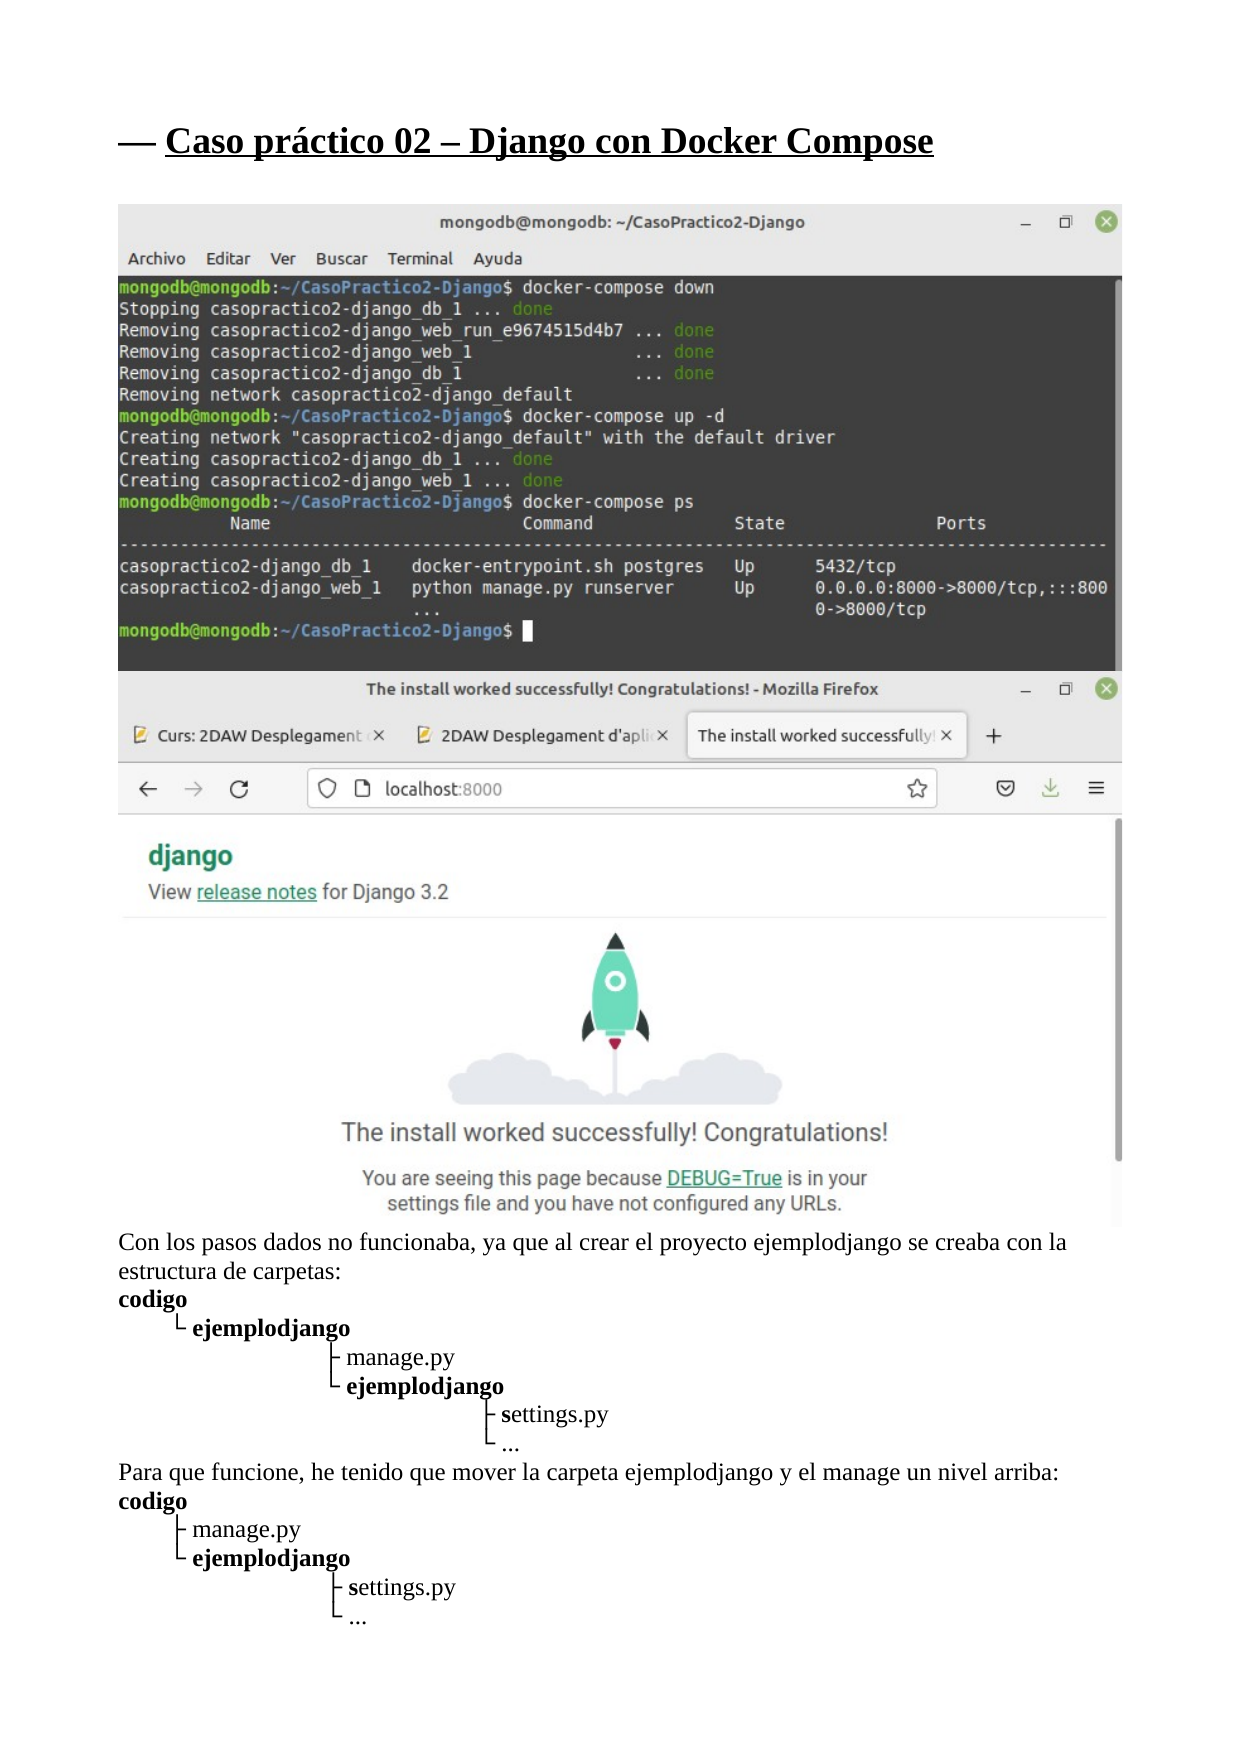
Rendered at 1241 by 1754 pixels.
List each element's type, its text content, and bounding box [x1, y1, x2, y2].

text codigo [118, 1284, 1122, 1313]
text ├ settings.py [118, 1399, 485, 1428]
text └ ... [118, 1601, 1122, 1629]
text ├ settings.py [487, 1399, 1122, 1428]
text ├ settings.py [334, 1572, 1122, 1601]
text codigo [118, 1486, 1122, 1514]
text └ ... [118, 1428, 1122, 1457]
text Con los pasos dados no funcionaba, ya que al crear el proyecto ejemplodjango se creaba con la estructura de carpetas: [118, 1227, 1122, 1284]
text ├ manage.py [332, 1342, 1122, 1371]
text ├ manage.py [178, 1514, 1122, 1543]
text Para que funcione, he tenido que mover la carpeta ejemplodjango y el manage un nivel arriba: [118, 1457, 1122, 1486]
text — Caso práctico 02 – Django con Docker Compose [118, 118, 1122, 161]
text └ ejemplodjango [118, 1313, 1122, 1342]
picture [118, 204, 1123, 1227]
text ├ manage.py [118, 1514, 176, 1543]
text └ ejemplodjango [118, 1371, 1122, 1399]
text ├ settings.py [118, 1572, 332, 1601]
text ├ manage.py [118, 1342, 330, 1371]
text └ ejemplodjango [118, 1543, 1122, 1572]
